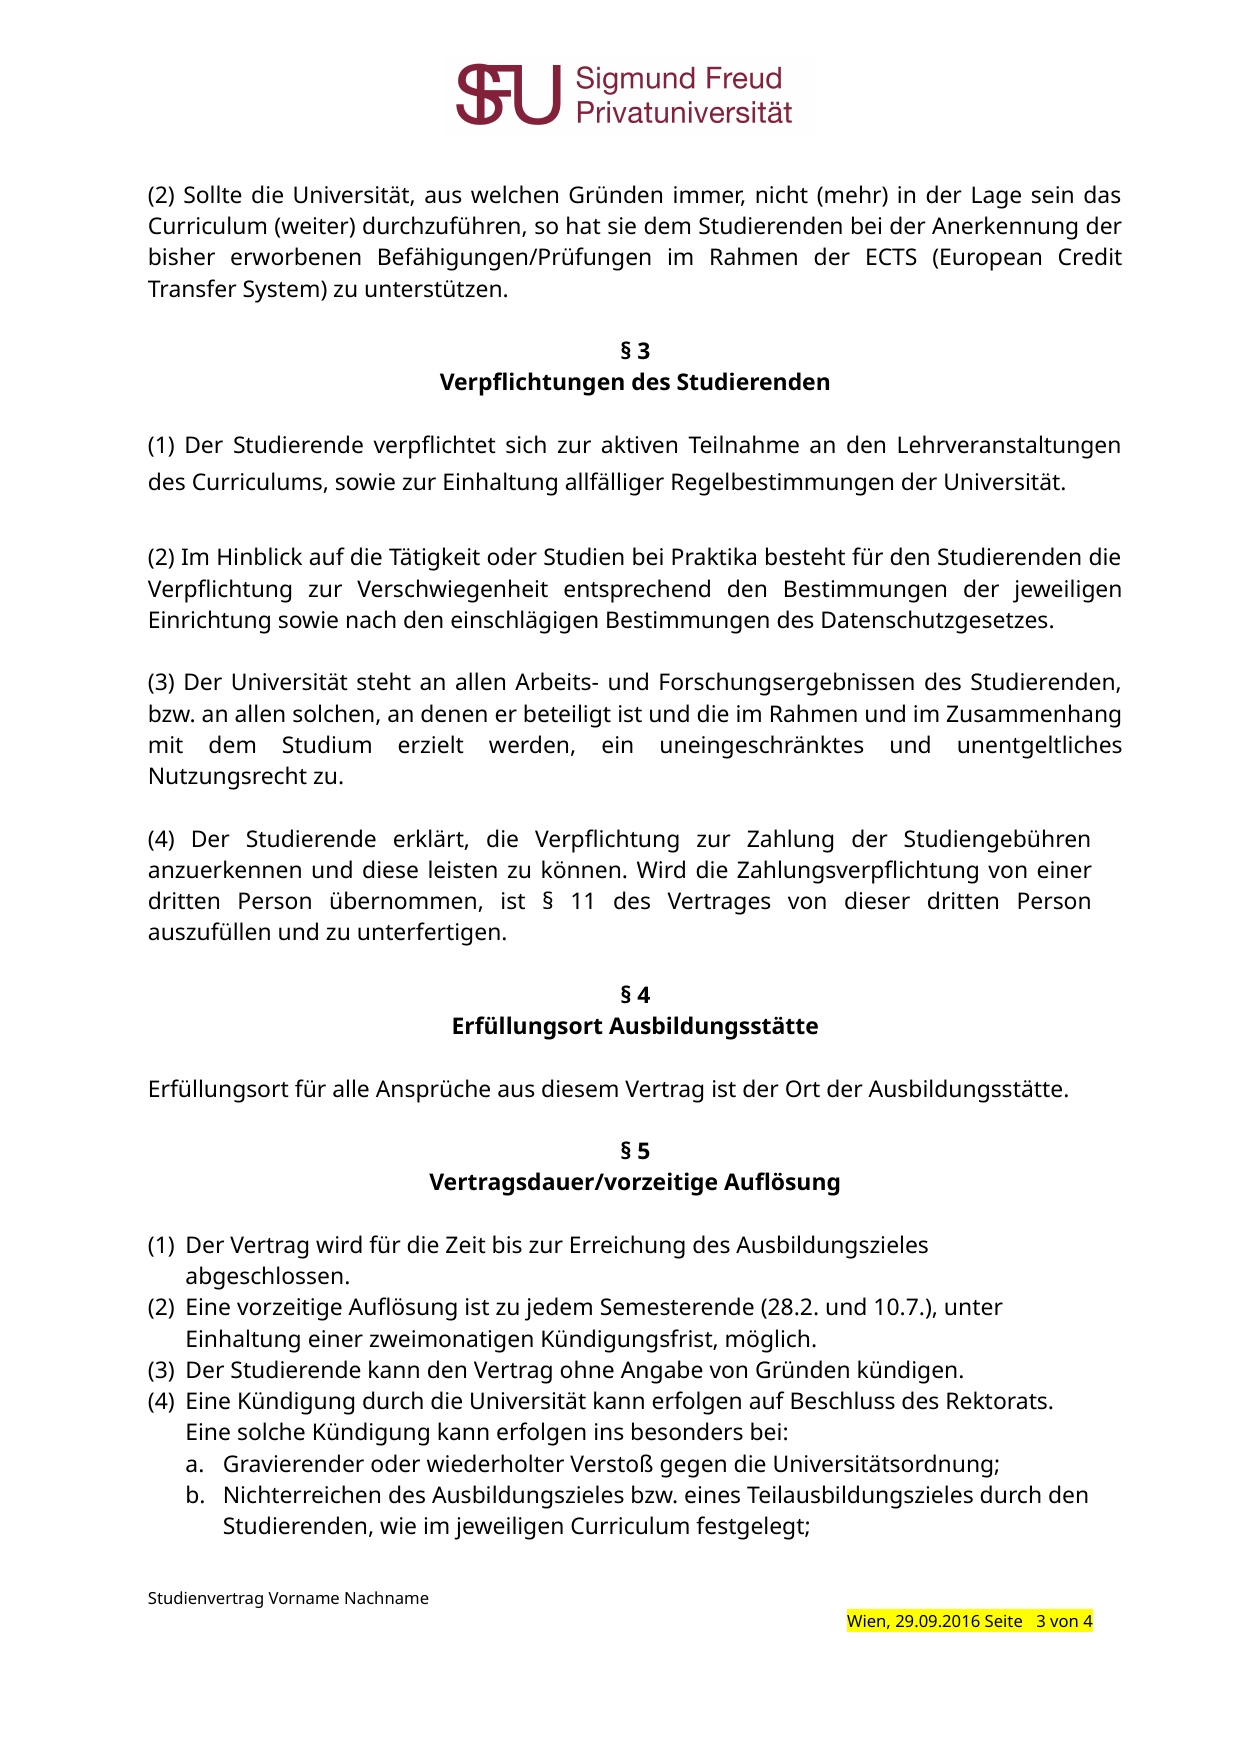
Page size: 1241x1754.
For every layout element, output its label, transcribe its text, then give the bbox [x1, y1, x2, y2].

list Der Vertrag wird für die Zeit bis zur Erreichung des Ausbildungszieles abgeschlossen. [148, 1229, 1093, 1291]
text (4) Der Studierende erklärt, die Verpflichtung zur Zahlung der Studiengebühren anzuerkennen und diese leisten zu können. Wird die Zahlungsverpflichtung von einer dritten Person übernommen, ist § 11 des Vertrages von dieser dritten Person auszufüllen und zu unterfertigen. [148, 823, 1093, 948]
text (3) Der Universität steht an allen Arbeits- und Forschungsergebnissen des Studierenden, bzw. an allen solchen, an denen er beteiligt ist und die im Rahmen und im Zusammenhang mit dem Studium erzielt werden, ein uneingeschränktes und unentgeltliches Nutzungsrecht zu. [148, 666, 1123, 791]
text § 4 [148, 979, 1123, 1010]
picture [445, 55, 815, 137]
text (2) Sollte die Universität, aus welchen Gründen immer, nicht (mehr) in der Lage sein das Curriculum (weiter) durchzuführen, so hat sie dem Studierenden bei der Anerkennung der bisher erworbenen Befähigungen/Prüfungen im Rahmen der ECTS (European Credit Transfer System) zu unterstützen. [148, 179, 1123, 304]
list Eine vorzeitige Auflösung ist zu jedem Semesterende (28.2. und 10.7.), unter Einhaltung einer zweimonatigen Kündigungsfrist, möglich. [148, 1291, 1093, 1354]
text § 5 [148, 1135, 1123, 1166]
text (2) Im Hinblick auf die Tätigkeit oder Studien bei Praktika besteht für den Studierenden die Verpflichtung zur Verschwiegenheit entsprechend den Bestimmungen der jeweiligen Einrichtung sowie nach den einschlägigen Bestimmungen des Datenschutzgesetzes. [148, 541, 1123, 635]
list Eine Kündigung durch die Universität kann erfolgen auf Beschluss des Rektorats. Eine solche Kündigung kann erfolgen ins besonders bei: [148, 1385, 1093, 1448]
text Erfüllungsort für alle Ansprüche aus diesem Vertrag ist der Ort der Ausbildungsstätte. [148, 1073, 1123, 1104]
list Der Studierende kann den Vertrag ohne Angabe von Gründen kündigen. [148, 1354, 1093, 1385]
list Nichterreichen des Ausbildungszieles bzw. eines Teilausbildungszieles durch den Studierenden, wie im jeweiligen Curriculum festgelegt; [185, 1479, 1123, 1541]
text § 3 [148, 335, 1123, 366]
list Gravierender oder wiederholter Verstoß gegen die Universitätsordnung; [185, 1448, 1123, 1479]
text Verpflichtungen des Studierenden [148, 366, 1123, 398]
text Vertragsdauer/vorzeitige Auflösung [148, 1166, 1123, 1198]
text (1) Der Studierende verpflichtet sich zur aktiven Teilnahme an den Lehrveranstaltungen des Curriculums, sowie zur Einhaltung allfälliger Regelbestimmungen der Universität. [148, 429, 1123, 498]
text Erfüllungsort Ausbildungsstätte [148, 1010, 1123, 1041]
